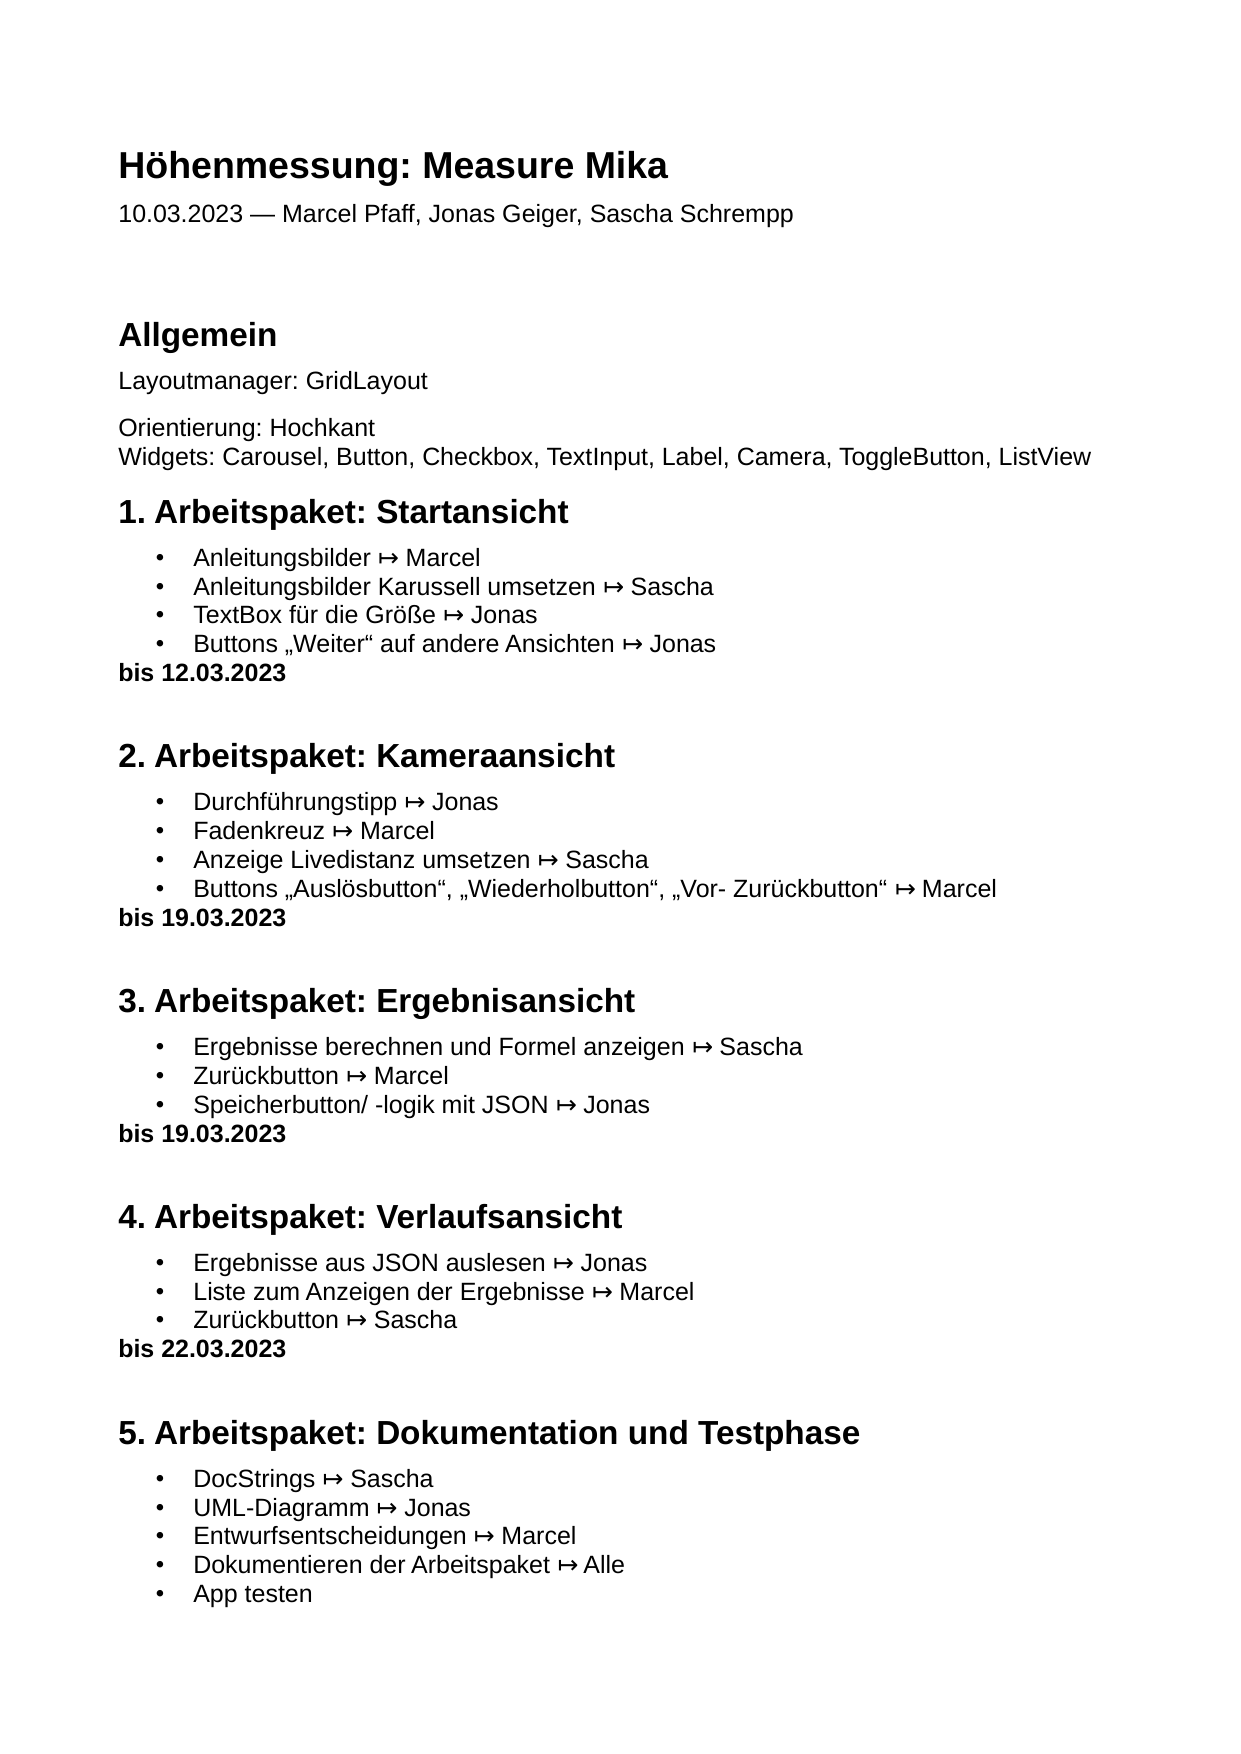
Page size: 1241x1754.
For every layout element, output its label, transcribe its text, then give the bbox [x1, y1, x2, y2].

list Anzeige Livedistanz umsetzen ↦ Sascha [156, 845, 1122, 874]
text Layoutmanager: GridLayout [118, 366, 1122, 394]
text Widgets: Carousel, Button, Checkbox, TextInput, Label, Camera, ToggleButton, ListView [118, 442, 1122, 471]
list Durchführungstipp ↦ Jonas [156, 787, 1122, 816]
text Orientierung: Hochkant [118, 413, 1122, 442]
subtitle 3. Arbeitspaket: Ergebnisansicht [118, 981, 1122, 1019]
list Entwurfsentscheidungen ↦ Marcel [156, 1521, 1122, 1550]
list TextBox für die Größe ↦ Jonas [156, 600, 1122, 629]
subtitle 2. Arbeitspaket: Kameraansicht [118, 736, 1122, 775]
list Buttons „Weiter“ auf andere Ansichten ↦ Jonas [156, 629, 1122, 658]
subtitle 5. Arbeitspaket: Dokumentation und Testphase [118, 1413, 1122, 1451]
text 10.03.2023 — Marcel Pfaff, Jonas Geiger, Sascha Schrempp [118, 199, 1122, 227]
text bis 12.03.2023 [118, 658, 1122, 687]
list Zurückbutton ↦ Marcel [156, 1061, 1122, 1090]
list App testen [156, 1579, 1122, 1608]
list Zurückbutton ↦ Sascha [156, 1306, 1122, 1334]
list Anleitungsbilder ↦ Marcel [156, 543, 1122, 571]
list Dokumentieren der Arbeitspaket ↦ Alle [156, 1550, 1122, 1579]
list Buttons „Auslösbutton“, „Wiederholbutton“, „Vor- Zurückbutton“ ↦ Marcel [156, 874, 1122, 903]
text bis 19.03.2023 [118, 903, 1122, 931]
list Anleitungsbilder Karussell umsetzen ↦ Sascha [156, 571, 1122, 600]
list UML-Diagramm ↦ Jonas [156, 1492, 1122, 1521]
list Ergebnisse aus JSON auslesen ↦ Jonas [156, 1248, 1122, 1277]
list Liste zum Anzeigen der Ergebnisse ↦ Marcel [156, 1277, 1122, 1306]
subtitle Höhenmessung: Measure Mika [118, 143, 1122, 186]
text bis 22.03.2023 [118, 1334, 1122, 1363]
list Fadenkreuz ↦ Marcel [156, 816, 1122, 845]
list Speicherbutton/ -logik mit JSON ↦ Jonas [156, 1090, 1122, 1118]
list Ergebnisse berechnen und Formel anzeigen ↦ Sascha [156, 1032, 1122, 1061]
list DocStrings ↦ Sascha [156, 1464, 1122, 1492]
subtitle Allgemein [118, 315, 1122, 353]
subtitle 1. Arbeitspaket: Startansicht [118, 492, 1122, 530]
text bis 19.03.2023 [118, 1118, 1122, 1147]
subtitle 4. Arbeitspaket: Verlaufsansicht [118, 1197, 1122, 1235]
